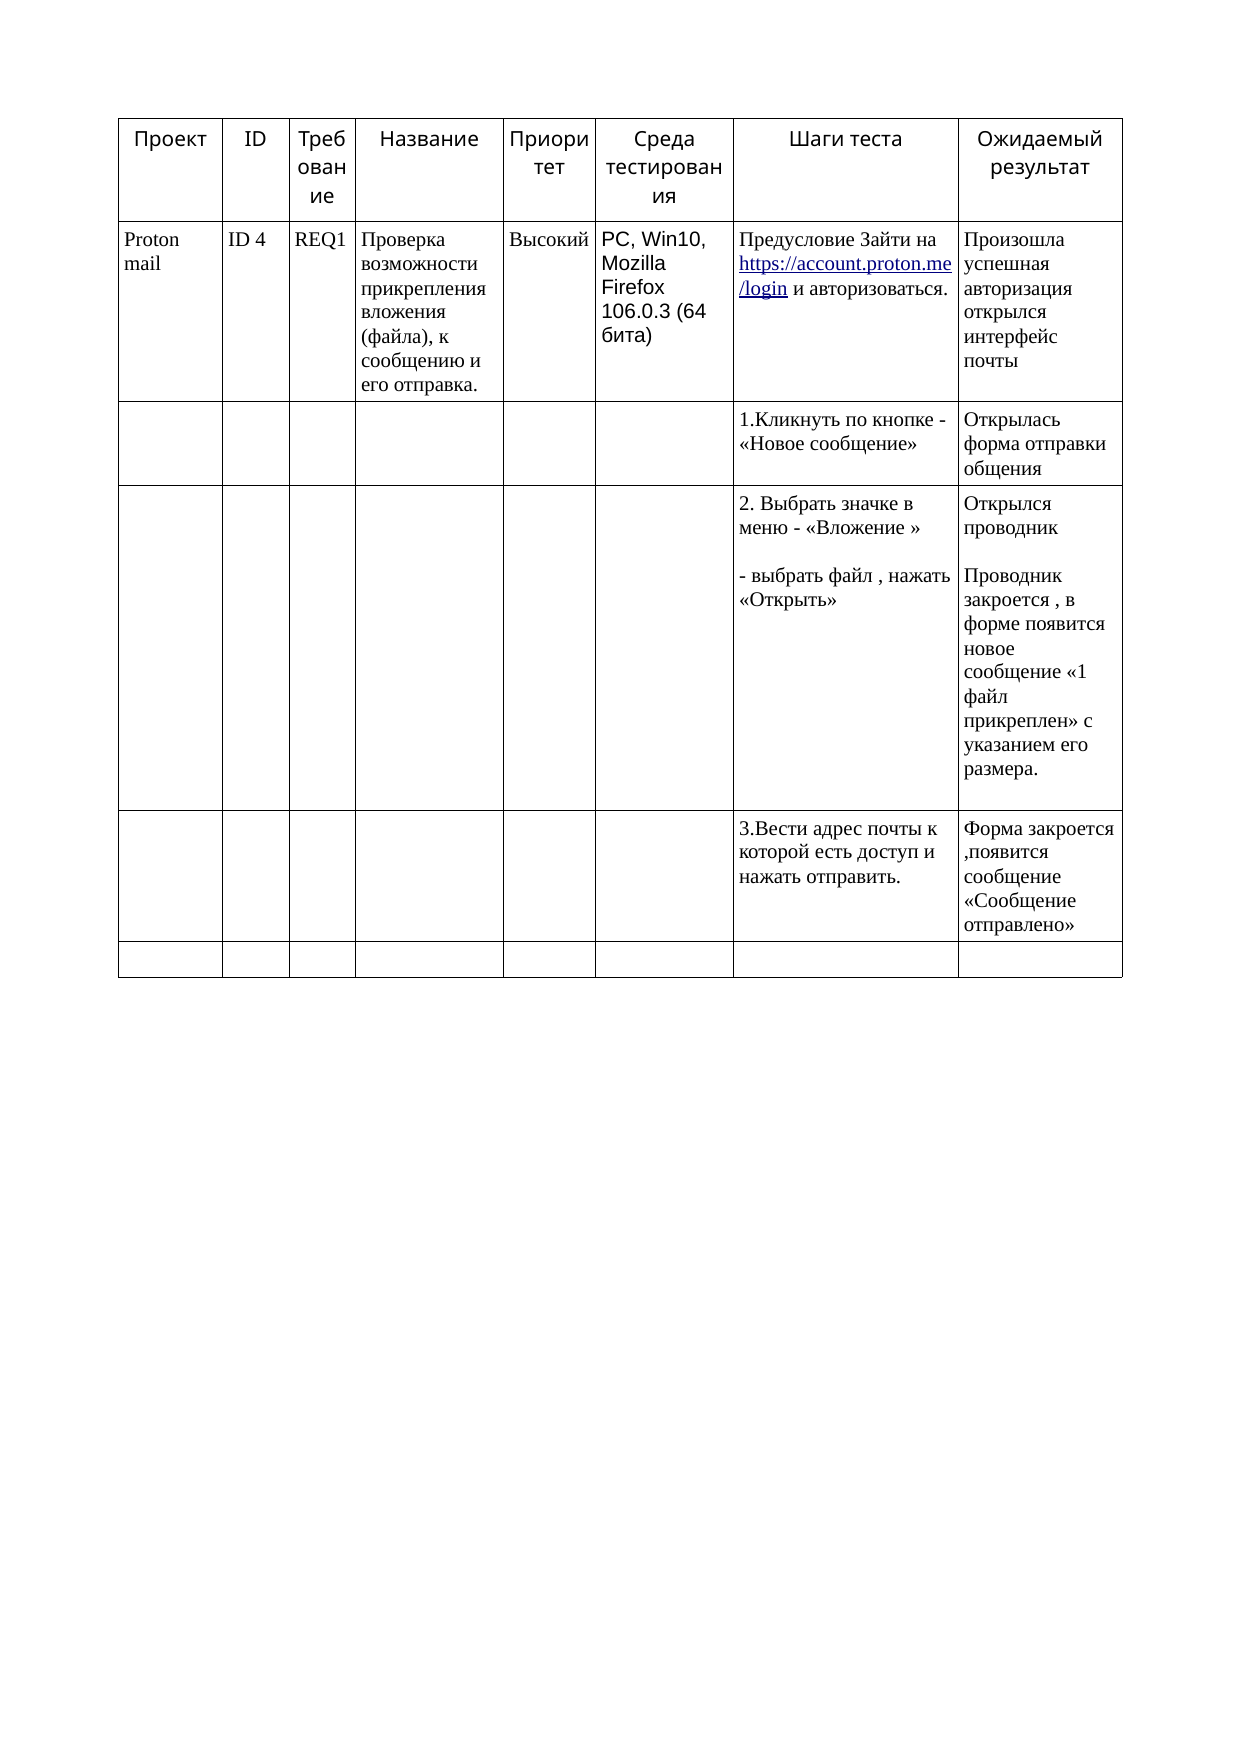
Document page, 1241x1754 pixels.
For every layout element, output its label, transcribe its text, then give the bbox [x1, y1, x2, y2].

table_cell Proton mail [119, 222, 222, 401]
table_cell Произошла успешная авторизация открылся интерфейс почты [959, 222, 1122, 401]
table_cell [734, 942, 958, 977]
table_cell [356, 811, 503, 941]
table_cell [290, 486, 355, 809]
table_cell [119, 486, 222, 809]
table_header Проект [119, 119, 222, 221]
table_cell [504, 402, 595, 485]
table_cell 2. Выбрать значке в меню - «Вложение » - выбрать файл , нажать «Открыть» [734, 486, 958, 809]
table_cell [356, 402, 503, 485]
table_cell [596, 811, 733, 941]
table_cell [119, 942, 222, 977]
table_cell [596, 402, 733, 485]
table_header Название [356, 119, 503, 221]
table_cell [596, 942, 733, 977]
table_cell Проверка возможности прикрепления вложения (файла), к сообщению и его отправка. [356, 222, 503, 401]
table_cell Форма закроется ,появится сообщение «Сообщение отправлено» [959, 811, 1122, 941]
table_cell Высокий [504, 222, 595, 401]
table_cell 1.Кликнуть по кнопке - «Новое сообщение» [734, 402, 958, 485]
table_cell [596, 486, 733, 809]
table_header Требование [290, 119, 355, 221]
table_cell Открылась форма отправки общения [959, 402, 1122, 485]
table_cell [223, 402, 289, 485]
table_header ID [223, 119, 289, 221]
table_cell [959, 942, 1122, 977]
table_cell REQ1 [290, 222, 355, 401]
table_cell [356, 486, 503, 809]
table_cell [504, 811, 595, 941]
table_cell Предусловие Зайти на https://account.proton.me/login и авторизоваться. [734, 222, 958, 401]
table_header Приоритет [504, 119, 595, 221]
table_cell PC, Win10, Mozilla Firefox 106.0.3 (64 бита) [596, 222, 733, 401]
table_cell [223, 811, 289, 941]
table_cell [290, 811, 355, 941]
table_cell [356, 942, 503, 977]
table_cell [119, 811, 222, 941]
table_cell ID 4 [223, 222, 289, 401]
table_header Ожидаемый результат [959, 119, 1122, 221]
table_header Шаги теста [734, 119, 958, 221]
table_header Среда тестирования [596, 119, 733, 221]
table_cell [290, 942, 355, 977]
table_cell [223, 486, 289, 809]
table_cell [290, 402, 355, 485]
table_cell [223, 942, 289, 977]
table_cell Открылся проводник Проводник закроется , в форме появится новое сообщение «1 файл прикреплен» с указанием его размера. [959, 486, 1122, 809]
table_cell [504, 942, 595, 977]
table_cell 3.Вести адрес почты к которой есть доступ и нажать отправить. [734, 811, 958, 941]
table_cell [119, 402, 222, 485]
table_cell [504, 486, 595, 809]
